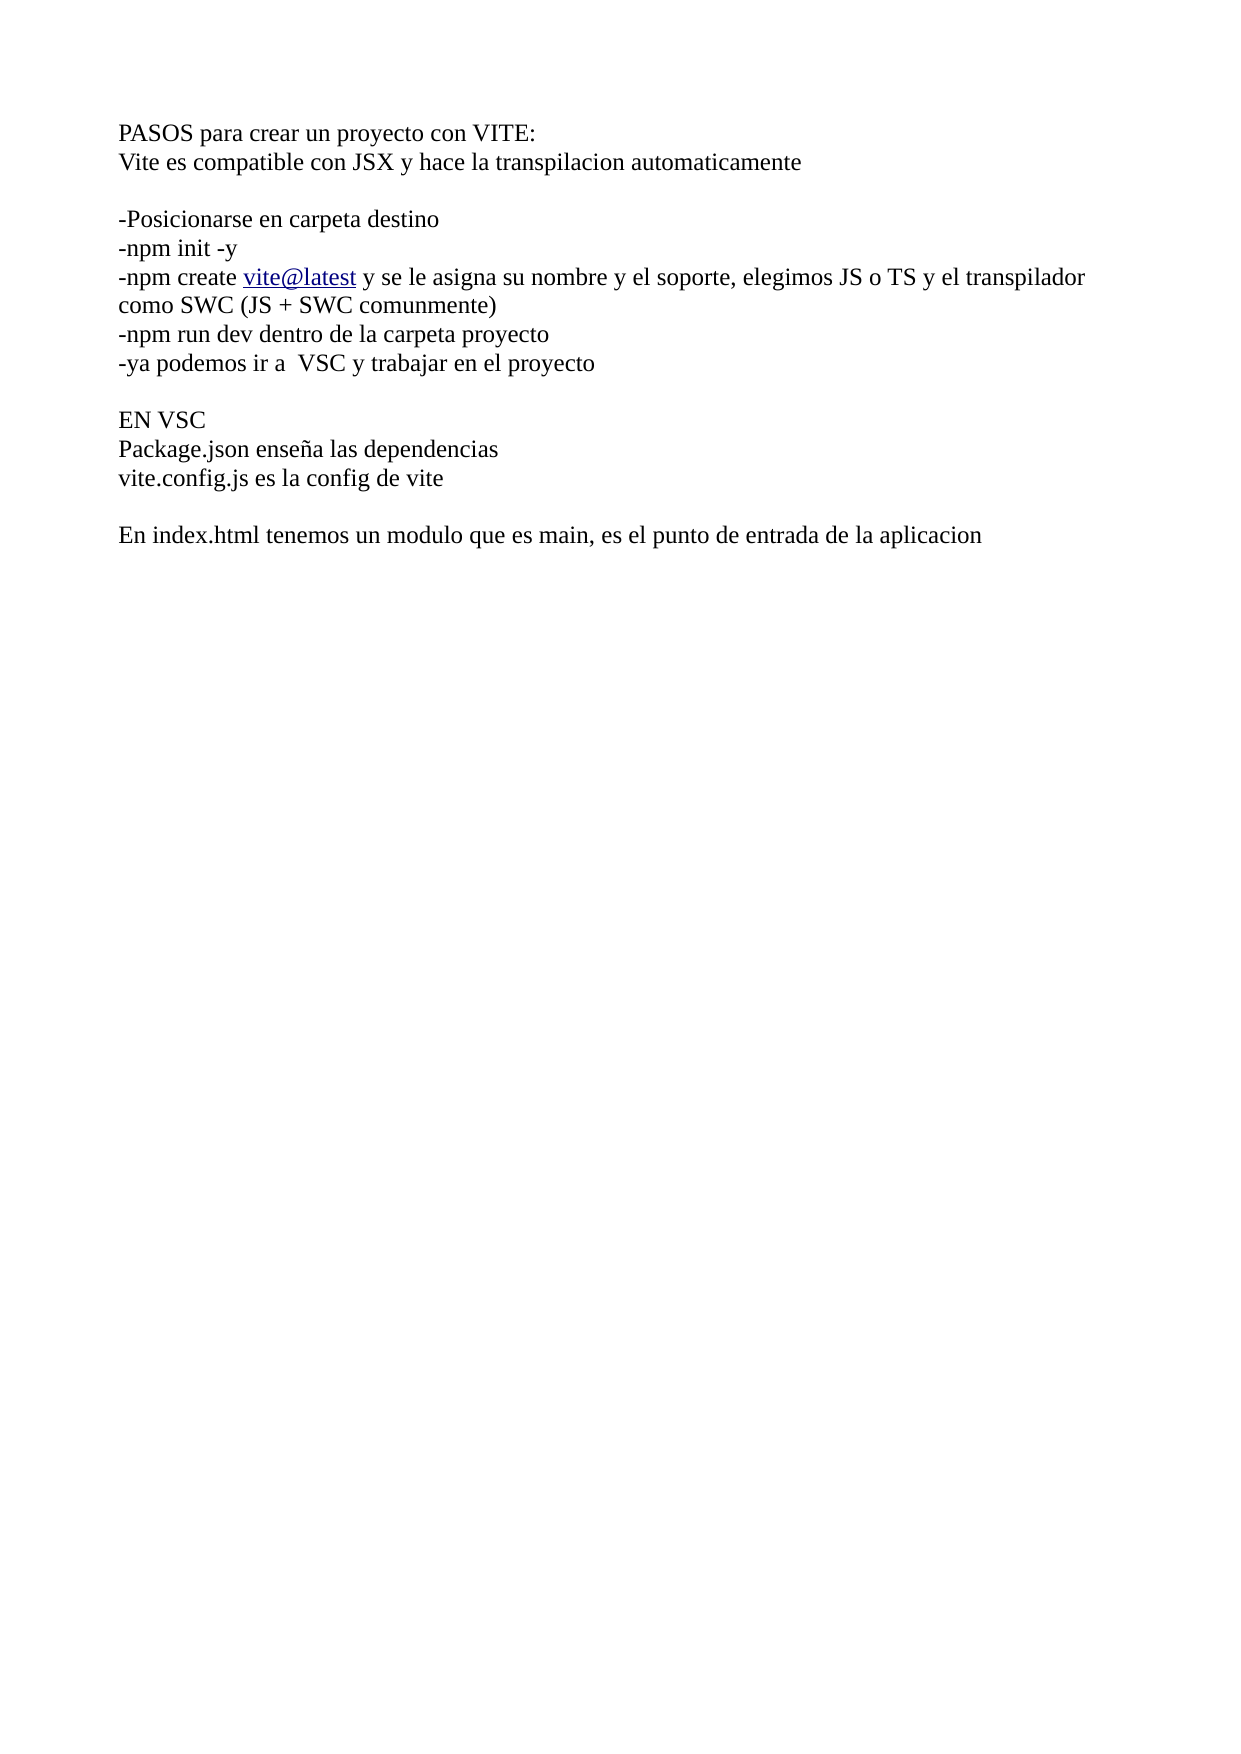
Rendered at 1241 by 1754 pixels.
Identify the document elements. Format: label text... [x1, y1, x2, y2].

text -npm run dev dentro de la carpeta proyecto [118, 319, 1122, 348]
text En index.html tenemos un modulo que es main, es el punto de entrada de la aplicacion [118, 521, 1122, 549]
text -Posicionarse en carpeta destino [118, 204, 1122, 233]
text -ya podemos ir a VSC y trabajar en el proyecto [118, 348, 1122, 377]
text -npm init -y [118, 233, 1122, 262]
text Package.json enseña las dependencias [118, 434, 1122, 463]
text vite.config.js es la config de vite [118, 463, 1122, 492]
text EN VSC [118, 406, 1122, 434]
text Vite es compatible con JSX y hace la transpilacion automaticamente [118, 147, 1122, 176]
text PASOS para crear un proyecto con VITE: [118, 118, 1122, 147]
text -npm create vite@latest y se le asigna su nombre y el soporte, elegimos JS o TS y el transpilador como SWC (JS + SWC comunmente) [118, 262, 1122, 319]
